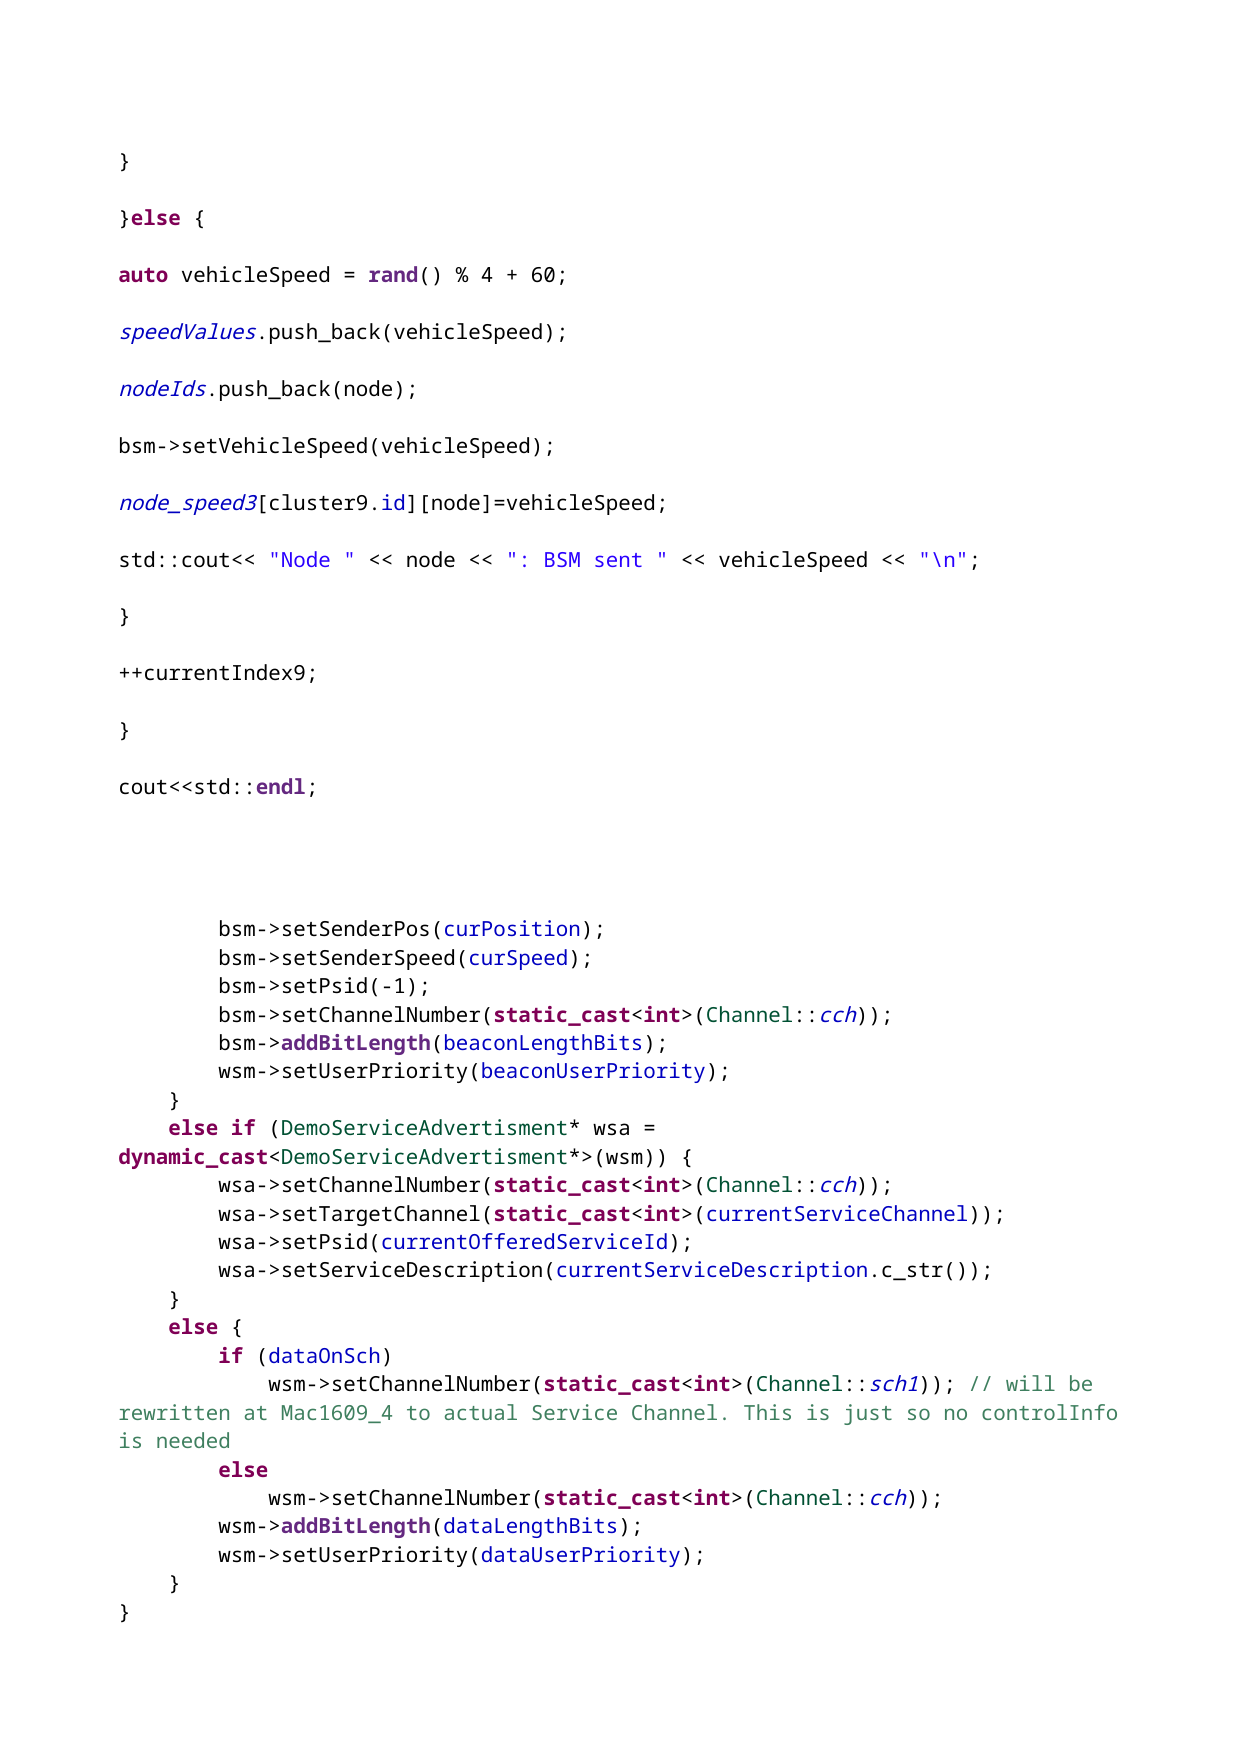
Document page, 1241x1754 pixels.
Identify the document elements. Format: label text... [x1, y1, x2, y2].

text wsm->addBitLength(dataLengthBits); [118, 1512, 1122, 1540]
text bsm->setVehicleSpeed(vehicleSpeed); [118, 402, 1122, 459]
text } [118, 1284, 1122, 1312]
text } [118, 118, 1122, 175]
text wsa->setChannelNumber(static_cast<int>(Channel::cch)); [118, 1170, 1122, 1199]
text bsm->setSenderSpeed(curSpeed); [118, 943, 1122, 971]
text bsm->addBitLength(beaconLengthBits); [118, 1028, 1122, 1057]
text } [118, 1085, 1122, 1113]
text } [118, 1568, 1122, 1597]
text ++currentIndex9; [118, 630, 1122, 687]
text wsm->setUserPriority(beaconUserPriority); [118, 1057, 1122, 1085]
text std::cout<< "Node " << node << ": BSM sent " << vehicleSpeed << "\n"; [118, 516, 1122, 573]
text auto vehicleSpeed = rand() % 4 + 60; [118, 232, 1122, 289]
text }else { [118, 175, 1122, 232]
text if (dataOnSch) [118, 1341, 1122, 1369]
text } [118, 1597, 1122, 1625]
text } [118, 573, 1122, 630]
text else { [118, 1312, 1122, 1341]
text speedValues.push_back(vehicleSpeed); [118, 289, 1122, 346]
text bsm->setSenderPos(curPosition); [118, 914, 1122, 943]
text wsa->setPsid(currentOfferedServiceId); [118, 1227, 1122, 1256]
text wsm->setUserPriority(dataUserPriority); [118, 1540, 1122, 1568]
text else [118, 1455, 1122, 1483]
text wsm->setChannelNumber(static_cast<int>(Channel::cch)); [118, 1483, 1122, 1512]
text wsm->setChannelNumber(static_cast<int>(Channel::sch1)); // will be rewritten at Mac1609_4 to actual Service Channel. This is just so no controlInfo is needed [118, 1369, 1122, 1455]
text bsm->setChannelNumber(static_cast<int>(Channel::cch)); [118, 1000, 1122, 1028]
text bsm->setPsid(-1); [118, 971, 1122, 1000]
text } [118, 687, 1122, 744]
text cout<<std::endl; [118, 744, 1122, 801]
text nodeIds.push_back(node); [118, 346, 1122, 402]
text node_speed3[cluster9.id][node]=vehicleSpeed; [118, 459, 1122, 516]
text wsa->setServiceDescription(currentServiceDescription.c_str()); [118, 1256, 1122, 1284]
text wsa->setTargetChannel(static_cast<int>(currentServiceChannel)); [118, 1199, 1122, 1227]
text else if (DemoServiceAdvertisment* wsa = dynamic_cast<DemoServiceAdvertisment*>(wsm)) { [118, 1113, 1122, 1170]
